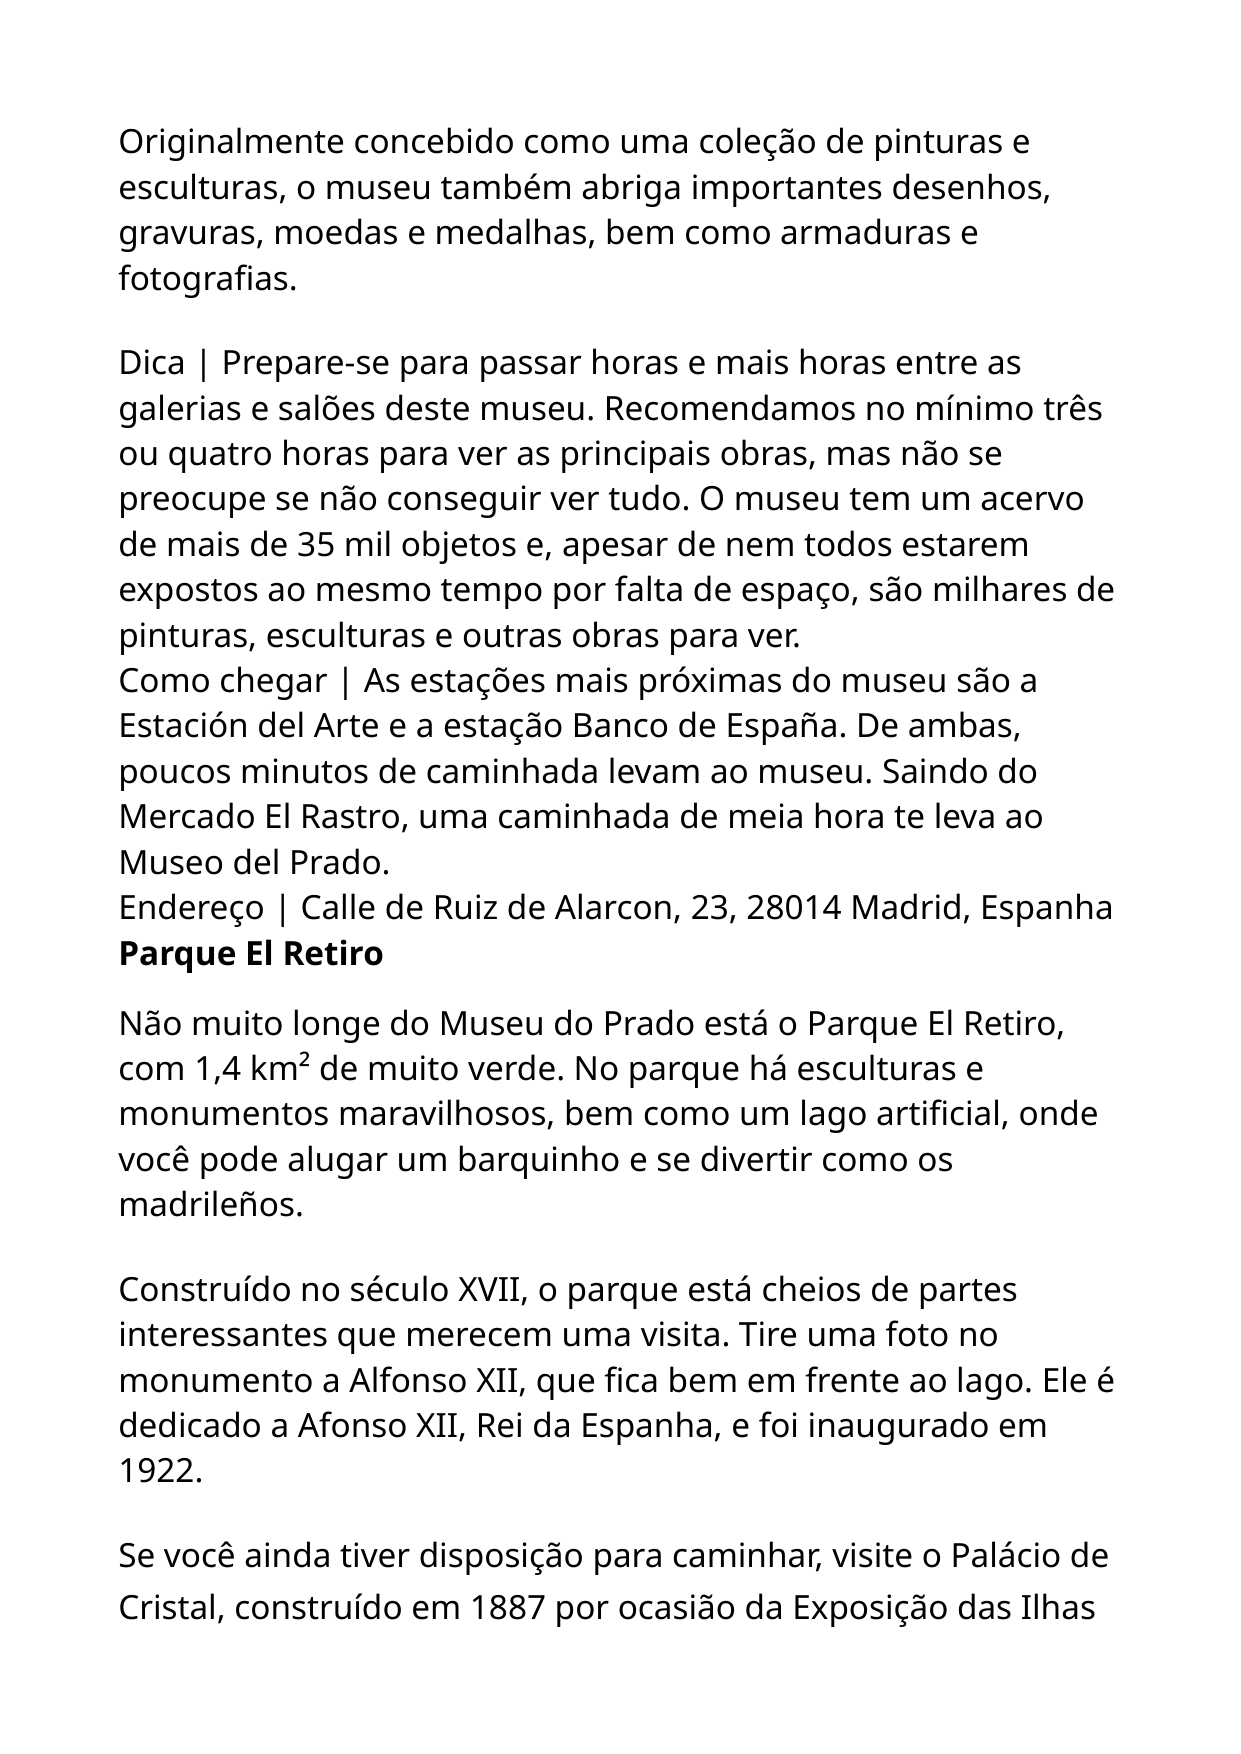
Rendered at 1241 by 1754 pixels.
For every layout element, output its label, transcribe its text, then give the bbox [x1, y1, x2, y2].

text Dica | Prepare-se para passar horas e mais horas entre as galerias e salões deste museu. Recomendamos no mínimo três ou quatro horas para ver as principais obras, mas não se preocupe se não conseguir ver tudo. O museu tem um acervo de mais de 35 mil objetos e, apesar de nem todos estarem expostos ao mesmo tempo por falta de espaço, são milhares de pinturas, esculturas e outras obras para ver. [118, 339, 1122, 657]
text Não muito longe do Museu do Prado está o Parque El Retiro, com 1,4 km² de muito verde. No parque há esculturas e monumentos maravilhosos, bem como um lago artificial, onde você pode alugar um barquinho e se divertir como os madrileños. [118, 999, 1122, 1226]
text Construído no século XVII, o parque está cheios de partes interessantes que merecem uma visita. Tire uma foto no monumento a Alfonso XII, que fica bem em frente ao lago. Ele é dedicado a Afonso XII, Rei da Espanha, e foi inaugurado em 1922. [118, 1266, 1122, 1493]
text Como chegar | As estações mais próximas do museu são a Estación del Arte e a estação Banco de España. De ambas, poucos minutos de caminhada levam ao museu. Saindo do Mercado El Rastro, uma caminhada de meia hora te leva ao Museo del Prado. [118, 657, 1122, 884]
text Originalmente concebido como uma coleção de pinturas e esculturas, o museu também abriga importantes desenhos, gravuras, moedas e medalhas, bem como armaduras e fotografias. [118, 118, 1122, 300]
text Se você ainda tiver disposição para caminhar, visite o Palácio de Cristal, construído em 1887 por ocasião da Exposição das Ilhas [118, 1532, 1122, 1629]
text Endereço | Calle de Ruiz de Alarcon, 23, 28014 Madrid, Espanha [118, 884, 1122, 929]
subtitle Parque El Retiro [118, 929, 1122, 975]
